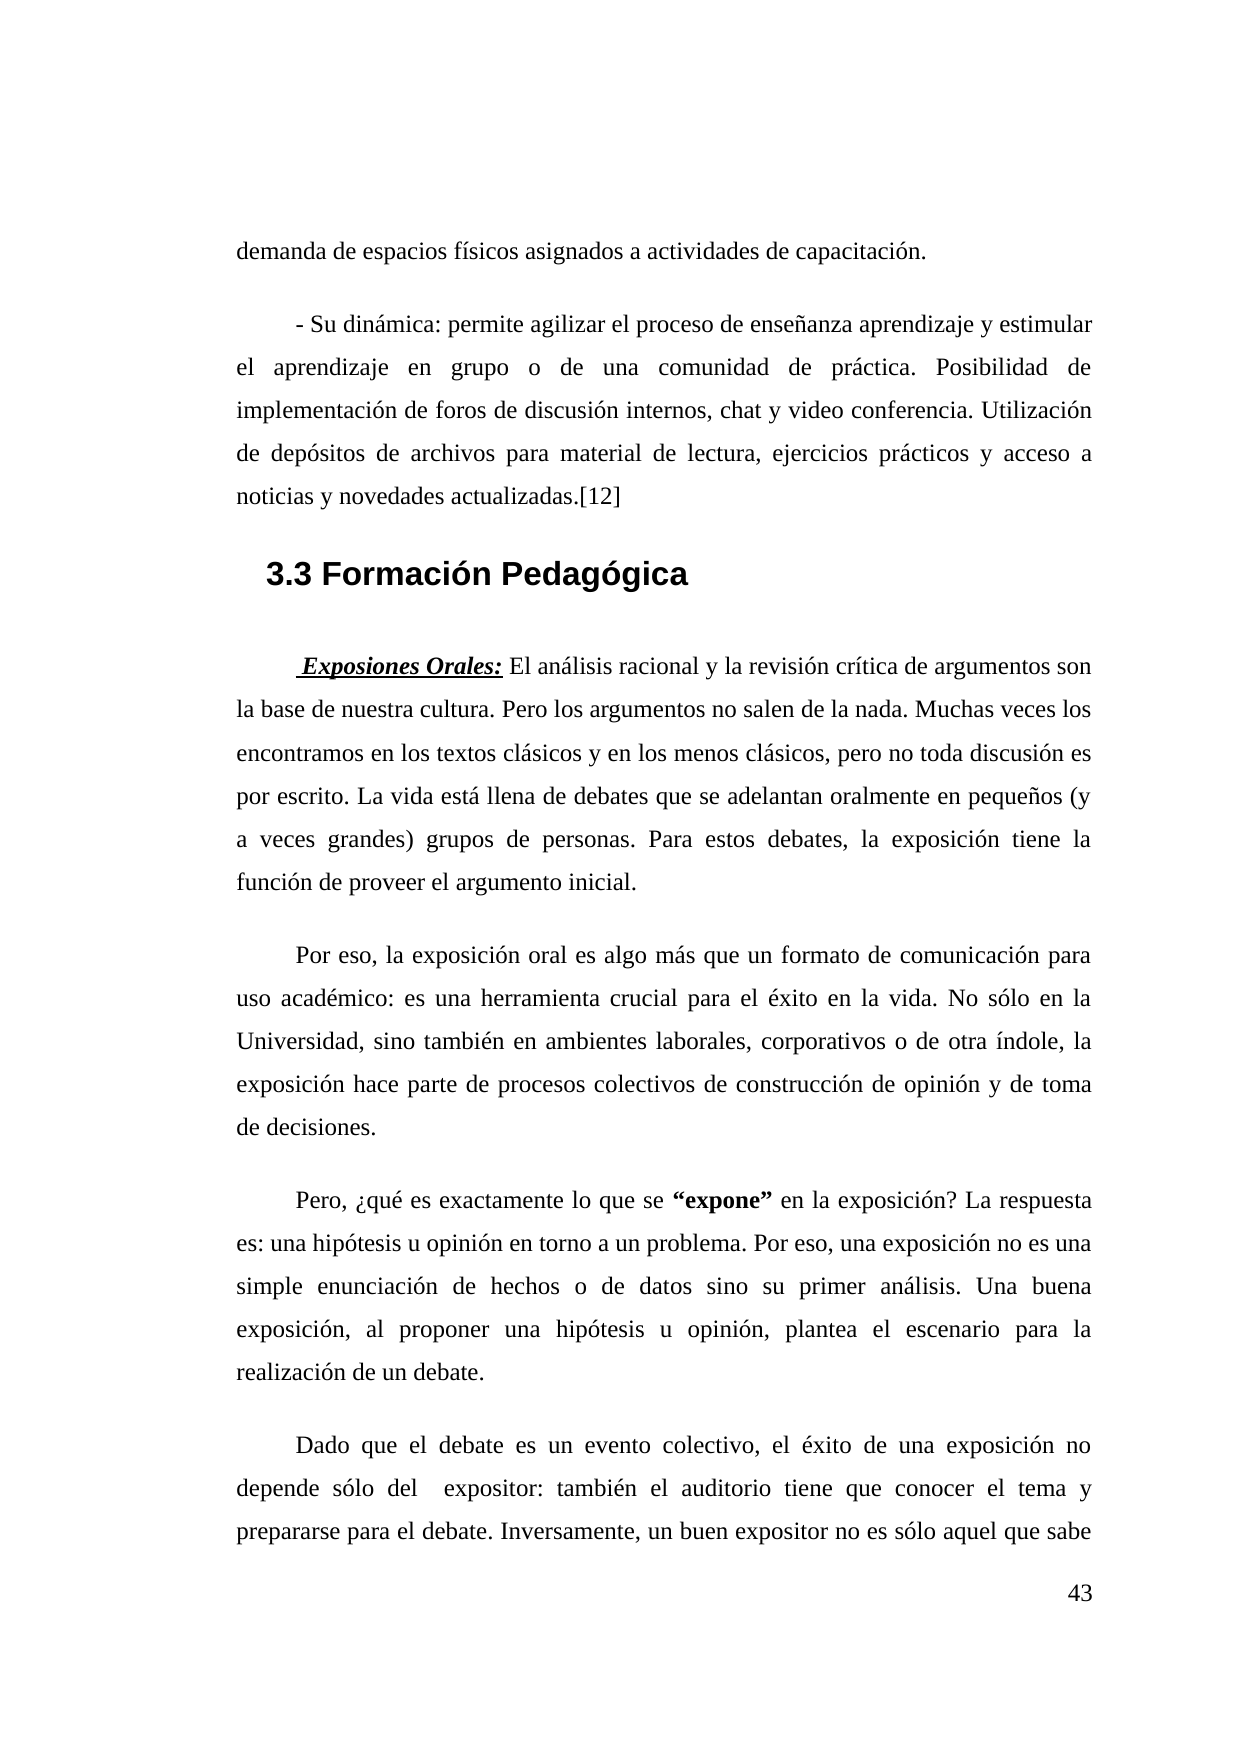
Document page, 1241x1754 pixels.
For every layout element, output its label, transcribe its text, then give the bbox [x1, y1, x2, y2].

text - Su dinámica: permite agilizar el proceso de enseñanza aprendizaje y estimular el aprendizaje en grupo o de una comunidad de práctica. Posibilidad de implementación de foros de discusión internos, chat y video conferencia. Utilización de depósitos de archivos para material de lectura, ejercicios prácticos y acceso a noticias y novedades actualizadas.[12] [236, 309, 1093, 510]
text Pero, ¿qué es exactamente lo que se “expone” en la exposición? La respuesta es: una hipótesis u opinión en torno a un problema. Por eso, una exposición no es una simple enunciación de hechos o de datos sino su primer análisis. Una buena exposición, al proponer una hipótesis u opinión, plantea el escenario para la realización de un debate. [236, 1185, 1093, 1386]
text Por eso, la exposición oral es algo más que un formato de comunicación para uso académico: es una herramienta crucial para el éxito en la vida. No sólo en la Universidad, sino también en ambientes laborales, corporativos o de otra índole, la exposición hace parte de procesos colectivos de construcción de opinión y de toma de decisiones. [236, 940, 1093, 1141]
text Exposiones Orales: El análisis racional y la revisión crítica de argumentos son la base de nuestra cultura. Pero los argumentos no salen de la nada. Muchas veces los encontramos en los textos clásicos y en los menos clásicos, pero no toda discusión es por escrito. La vida está llena de debates que se adelantan oralmente en pequeños (y a veces grandes) grupos de personas. Para estos debates, la exposición tiene la función de proveer el argumento inicial. [236, 651, 1093, 896]
text demanda de espacios físicos asignados a actividades de capacitación. [236, 236, 1093, 265]
text Dado que el debate es un evento colectivo, el éxito de una exposición no depende sólo del expositor: también el auditorio tiene que conocer el tema y prepararse para el debate. Inversamente, un buen expositor no es sólo aquel que sabe [236, 1430, 1093, 1545]
subtitle 3.3 Formación Pedagógica [236, 554, 1093, 592]
